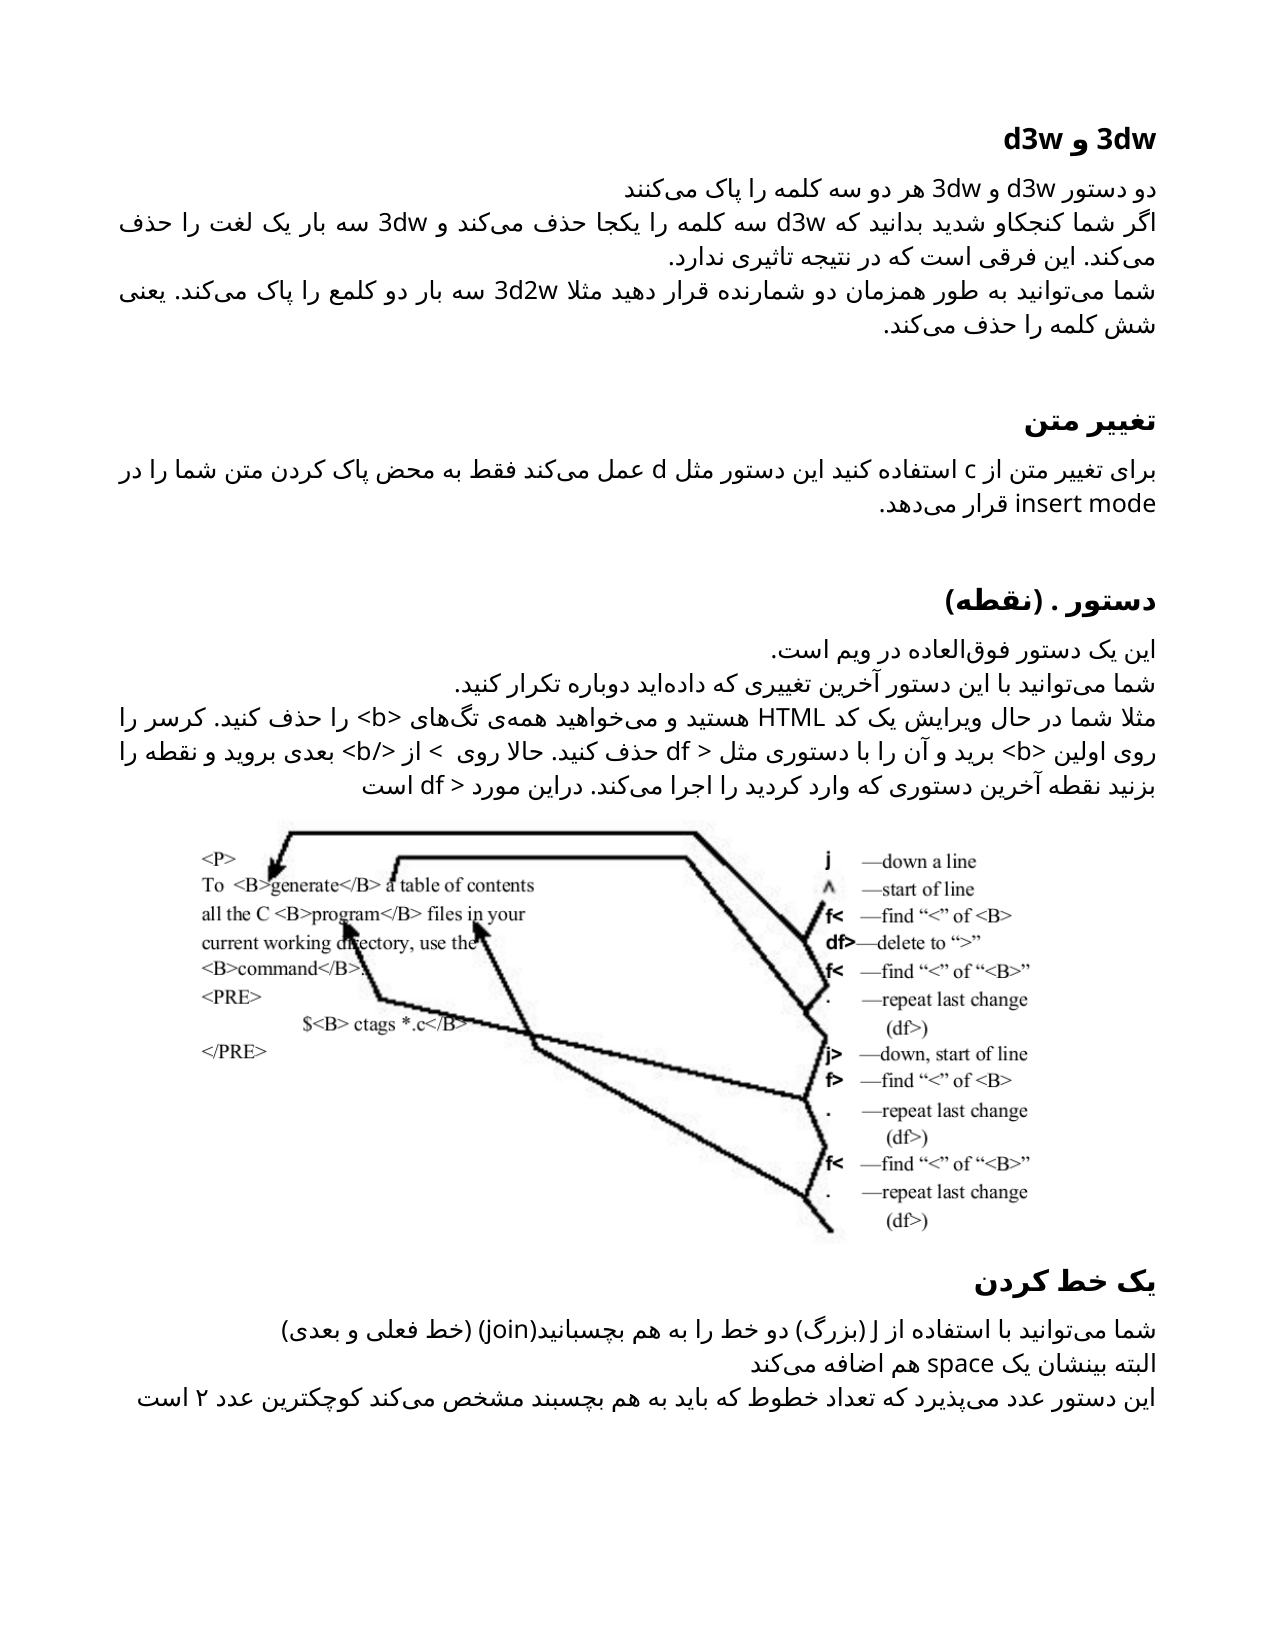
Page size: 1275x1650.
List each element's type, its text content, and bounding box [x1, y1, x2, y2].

text دو دستور d3w و 3dw هر دو سه کلمه را پاک می‌کنند [118, 170, 1157, 204]
text برای تغییر متن از c استفاده کنید این دستور مثل d عمل می‌کند فقط به محض پاک کردن متن شما را در insert mode قرار می‌دهد. [118, 452, 1157, 520]
text شما می‌توانید به طور همزمان دو شمارنده قرار دهید مثلا 3d2w سه بار دو کلمع را پاک می‌کند. یعنی شش کلمه را حذف می‌کند. [118, 272, 1157, 341]
text شما می‌توانید با این دستور آخرین تغییری که داده‌اید دوباره تکرار کنید. [118, 665, 1157, 699]
text این دستور عدد می‌پذیرد که تعداد خطوط که باید به هم بچسبند مشخص می‌کند کوچکترین عدد ۲ است [118, 1380, 1157, 1414]
subtitle 3dw و d3w [118, 118, 1157, 158]
subtitle تغییر متن [118, 400, 1157, 439]
text مثلا شما در حال ویرایش یک کد HTML هستید و می‌خواهید همه‌ی تگ‌های <b> را حذف کنید. کرسر را روی اولین <b> برید و آن را با دستوری مثل < df حذف کنید. حالا روی > از </b> بعدی بروید و نقطه را بزنید نقطه آخرین دستوری که وارد کردید را اجرا می‌کند. دراین مورد < df است [118, 699, 1157, 802]
text اگر شما کنجکاو شدید بدانید که d3w سه کلمه را یکجا حذف می‌کند و 3dw سه بار یک لغت را حذف می‌کند. این فرقی است که در نتیجه تاثیری ندارد. [118, 204, 1157, 272]
text شما می‌توانید با استفاده از J (بزرگ) دو خط را به هم بچسبانید(join) (خط فعلی و بعدی) [118, 1312, 1157, 1346]
text البته بینشان یک space هم اضافه می‌کند [118, 1346, 1157, 1380]
subtitle دستور . (نقطه) [118, 579, 1157, 619]
subtitle یک خط کردن [118, 827, 1157, 1299]
text این یک دستور فوق‌العاده در ویم است. [118, 631, 1157, 665]
picture [176, 801, 1099, 1260]
